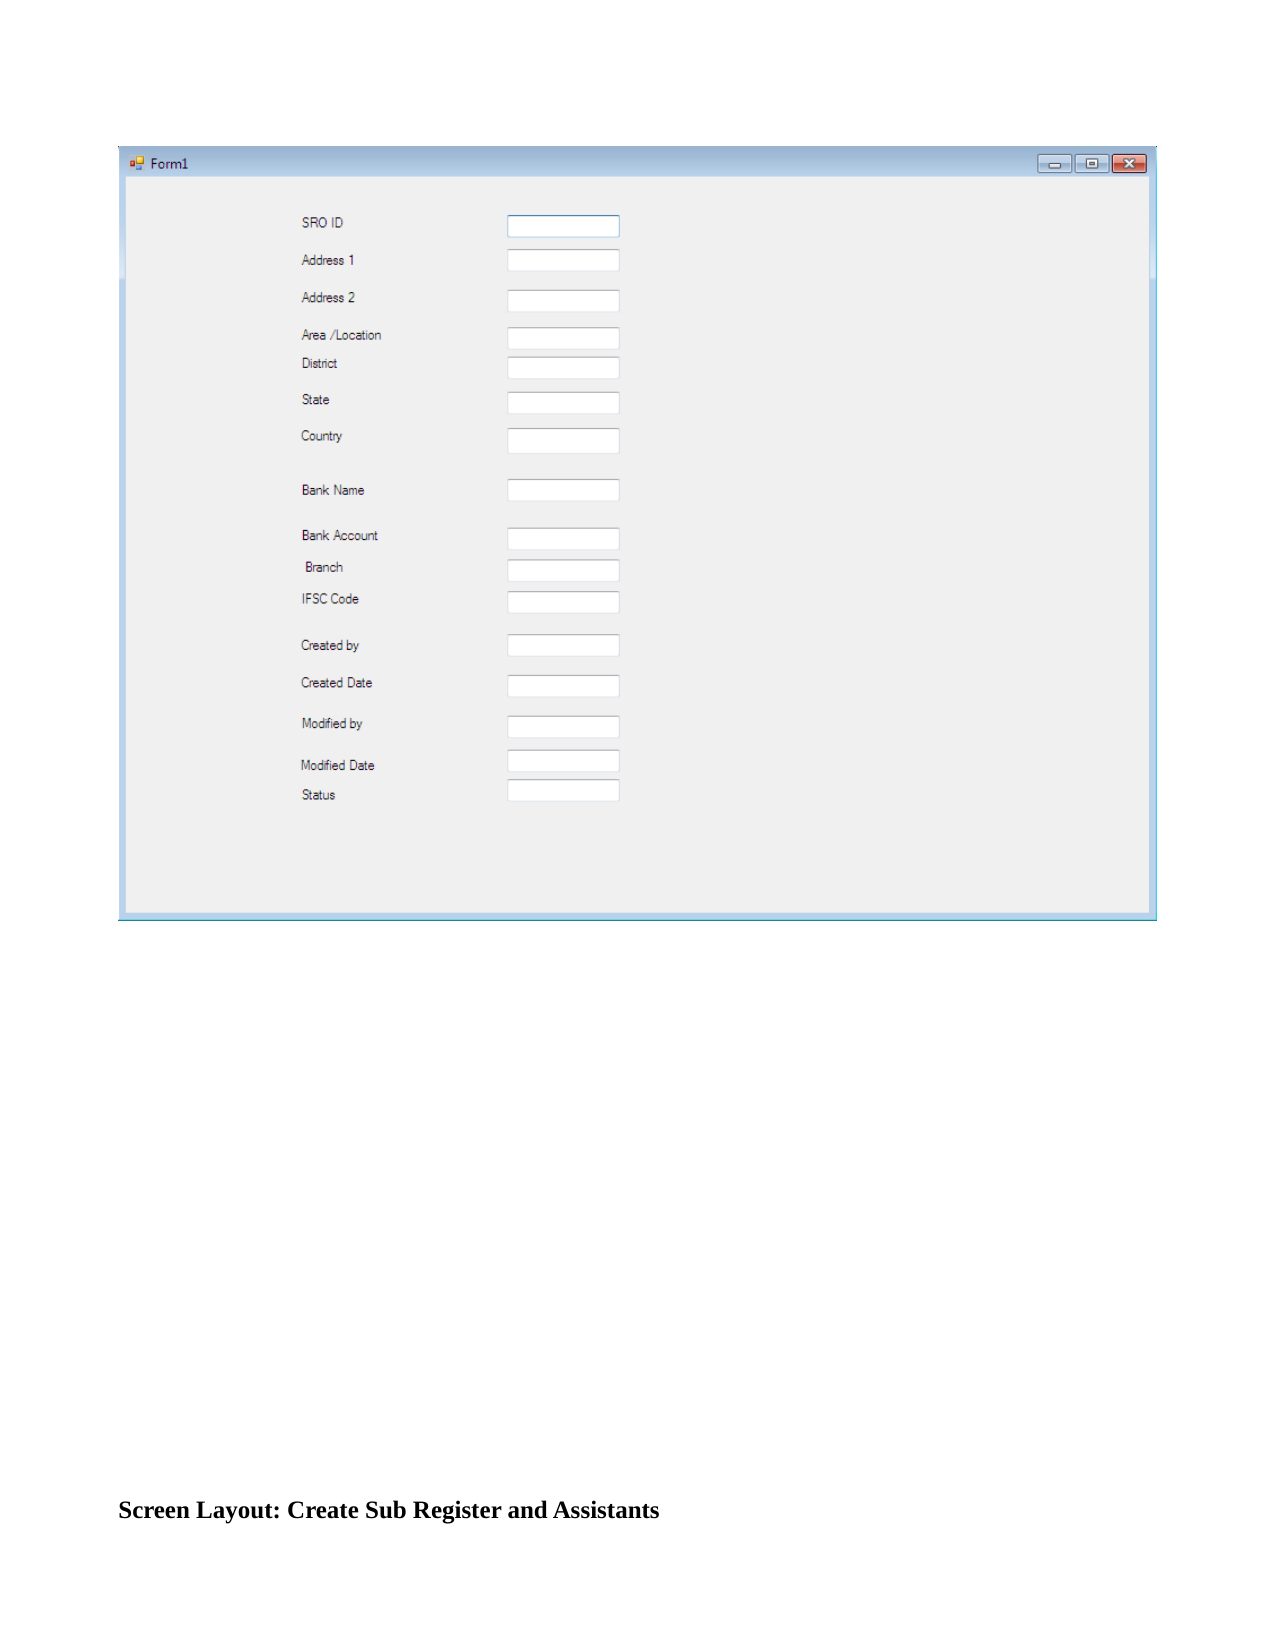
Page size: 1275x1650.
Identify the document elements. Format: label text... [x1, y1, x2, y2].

text Screen Layout: Create Sub Register and Assistants [118, 1496, 1157, 1524]
